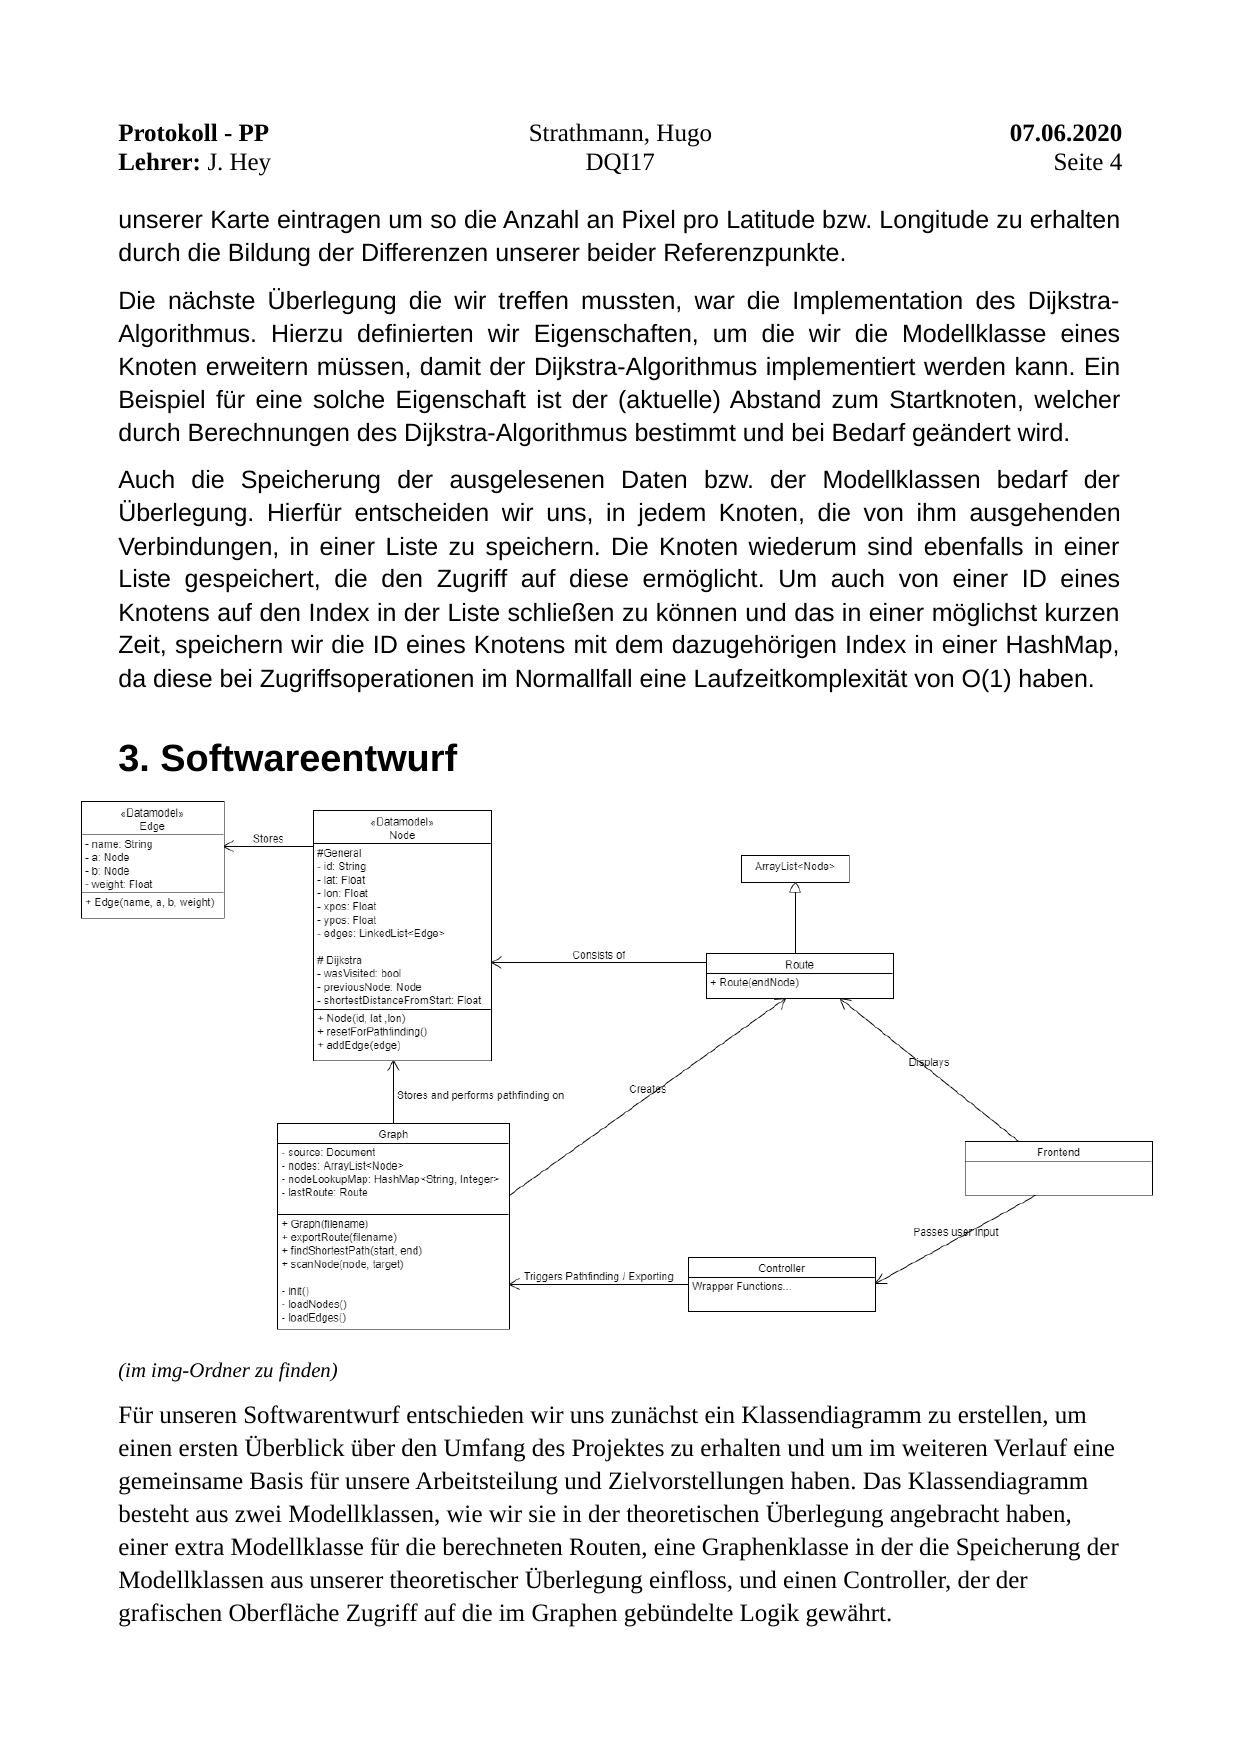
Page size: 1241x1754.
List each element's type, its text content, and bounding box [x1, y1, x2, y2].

text unserer Karte eintragen um so die Anzahl an Pixel pro Latitude bzw. Longitude zu erhalten durch die Bildung der Differenzen unserer beider Referenzpunkte. [118, 205, 1122, 267]
text Auch die Speicherung der ausgelesenen Daten bzw. der Modellklassen bedarf der Überlegung. Hierfür entscheiden wir uns, in jedem Knoten, die von ihm ausgehenden Verbindungen, in einer Liste zu speichern. Die Knoten wiederum sind ebenfalls in einer Liste gespeichert, die den Zugriff auf diese ermöglicht. Um auch von einer ID eines Knotens auf den Index in der Liste schließen zu können und das in einer möglichst kurzen Zeit, speichern wir die ID eines Knotens mit dem dazugehörigen Index in einer HashMap, da diese bei Zugriffsoperationen im Normallfall eine Laufzeitkomplexität von O(1) haben. [118, 465, 1122, 692]
picture [74, 792, 1166, 1355]
text Die nächste Überlegung die wir treffen mussten, war die Implementation des Dijkstra-Algorithmus. Hierzu definierten wir Eigenschaften, um die wir die Modellklasse eines Knoten erweitern müssen, damit der Dijkstra-Algorithmus implementiert werden kann. Ein Beispiel für eine solche Eigenschaft ist der (aktuelle) Abstand zum Startknoten, welcher durch Berechnungen des Dijkstra-Algorithmus bestimmt und bei Bedarf geändert wird. [118, 286, 1122, 447]
subtitle 3. Softwareentwurf [118, 736, 1122, 780]
text (im img-Ordner zu finden) [118, 1355, 1122, 1382]
text Für unseren Softwarentwurf entschieden wir uns zunächst ein Klassendiagramm zu erstellen, um einen ersten Überblick über den Umfang des Projektes zu erhalten und um im weiteren Verlauf eine gemeinsame Basis für unsere Arbeitsteilung und Zielvorstellungen haben. Das Klassendiagramm besteht aus zwei Modellklassen, wie wir sie in der theoretischen Überlegung angebracht haben, einer extra Modellklasse für die berechneten Routen, eine Graphenklasse in der die Speicherung der Modellklassen aus unserer theoretischer Überlegung einfloss, und einen Controller, der der grafischen Oberfläche Zugriff auf die im Graphen gebündelte Logik gewährt. [118, 1400, 1122, 1627]
